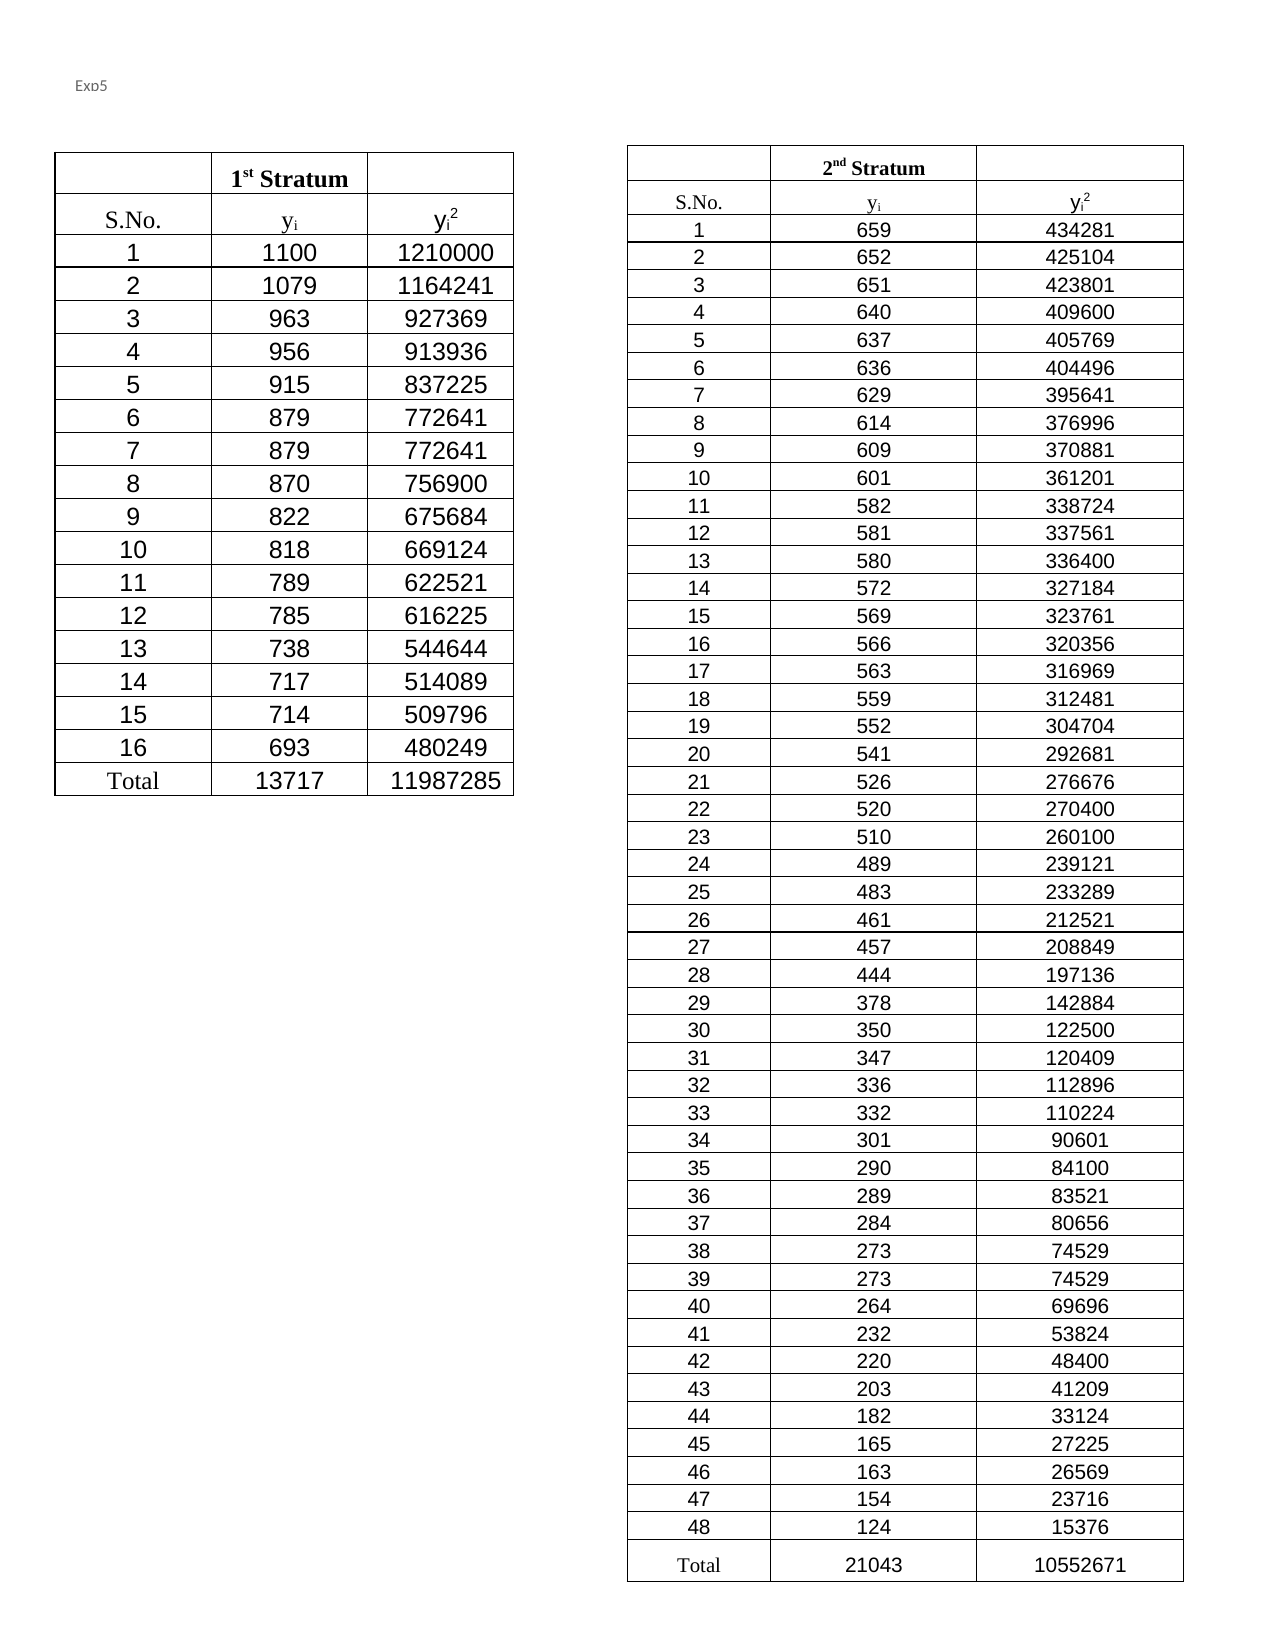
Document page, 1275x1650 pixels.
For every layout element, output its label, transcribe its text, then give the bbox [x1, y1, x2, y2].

text 13 [66, 634, 200, 663]
text Exp5 [75, 75, 1200, 95]
text 651 [782, 273, 966, 297]
text 21043 [782, 1553, 966, 1577]
text 915 [222, 370, 356, 398]
text 652 [782, 245, 966, 269]
text 13 [638, 549, 759, 573]
text 5 [638, 328, 759, 352]
text 614 [782, 411, 966, 434]
text 15376 [988, 1515, 1172, 1539]
text 2 [66, 271, 200, 299]
text 772641 [379, 403, 513, 432]
text 347 [782, 1046, 966, 1069]
text 818 [222, 535, 356, 564]
text 541 [782, 742, 966, 766]
text 35 [638, 1156, 759, 1180]
text 3 [66, 304, 200, 332]
text 84100 [988, 1156, 1172, 1180]
text 29 [638, 990, 759, 1014]
text 31 [638, 1046, 759, 1069]
text 290 [782, 1156, 966, 1180]
text 629 [782, 383, 966, 407]
text 33 [638, 1101, 759, 1125]
text 376996 [988, 411, 1172, 434]
text 17 [638, 659, 759, 683]
text 425104 [988, 245, 1172, 269]
text 581 [782, 521, 966, 545]
text 48 [638, 1515, 759, 1539]
text 276676 [988, 769, 1172, 793]
text 30 [638, 1018, 759, 1042]
text 837225 [379, 370, 513, 398]
text 220 [782, 1349, 966, 1373]
text 405769 [988, 328, 1172, 352]
text 270400 [988, 797, 1172, 821]
text 301 [782, 1128, 966, 1152]
text 669124 [379, 535, 513, 564]
text 74529 [988, 1239, 1172, 1263]
text 14 [638, 576, 759, 600]
text 10552671 [988, 1553, 1172, 1577]
text 284 [782, 1211, 966, 1235]
text 870 [222, 469, 356, 498]
text yi2 [988, 190, 1172, 214]
text yi [782, 190, 966, 214]
text 444 [782, 963, 966, 987]
text 12 [66, 601, 200, 630]
text 395641 [988, 383, 1172, 407]
text 273 [782, 1239, 966, 1263]
text 9 [638, 438, 759, 462]
text 489 [782, 852, 966, 876]
text 6 [66, 403, 200, 432]
text 74529 [988, 1266, 1172, 1290]
text 4 [66, 337, 200, 366]
text 239121 [988, 852, 1172, 876]
text 232 [782, 1322, 966, 1346]
text 273 [782, 1266, 966, 1290]
text 27 [638, 935, 759, 959]
text 3 [638, 273, 759, 297]
text 569 [782, 604, 966, 628]
text 26569 [988, 1459, 1172, 1483]
text 717 [222, 667, 356, 696]
text 552 [782, 714, 966, 738]
text 640 [782, 300, 966, 324]
text 24 [638, 852, 759, 876]
text S.No. [66, 205, 200, 233]
text 23716 [988, 1487, 1172, 1511]
text 1079 [222, 271, 356, 299]
text 963 [222, 304, 356, 332]
text 337561 [988, 521, 1172, 545]
text 336 [782, 1073, 966, 1097]
text 312481 [988, 687, 1172, 711]
text 772641 [379, 436, 513, 464]
text 11987285 [379, 766, 513, 795]
text 48400 [988, 1349, 1172, 1373]
text yi [222, 205, 356, 233]
text 6 [638, 355, 759, 379]
text 14 [66, 667, 200, 696]
text 7 [638, 383, 759, 407]
text 11 [638, 493, 759, 517]
text 25 [638, 880, 759, 904]
text 559 [782, 687, 966, 711]
text 580 [782, 549, 966, 573]
text 5 [66, 370, 200, 398]
text 572 [782, 576, 966, 600]
text 23 [638, 825, 759, 849]
text 1 [638, 217, 759, 241]
text 927369 [379, 304, 513, 332]
text 112896 [988, 1073, 1172, 1097]
text 370881 [988, 438, 1172, 462]
text 601 [782, 466, 966, 490]
text 566 [782, 631, 966, 655]
text 11 [66, 568, 200, 597]
text 15 [66, 700, 200, 729]
text 37 [638, 1211, 759, 1235]
text 45 [638, 1432, 759, 1456]
text 20 [638, 742, 759, 766]
text 1164241 [379, 271, 513, 299]
text 10 [66, 535, 200, 564]
text 292681 [988, 742, 1172, 766]
text 520 [782, 797, 966, 821]
text 33124 [988, 1404, 1172, 1428]
text 338724 [988, 493, 1172, 517]
text 124 [782, 1515, 966, 1539]
text 457 [782, 935, 966, 959]
text 212521 [988, 907, 1172, 931]
text 32 [638, 1073, 759, 1097]
text 563 [782, 659, 966, 683]
text 510 [782, 825, 966, 849]
text 1 [66, 238, 200, 266]
text 39 [638, 1266, 759, 1290]
text 336400 [988, 549, 1172, 573]
text 38 [638, 1239, 759, 1263]
text 879 [222, 403, 356, 432]
text 304704 [988, 714, 1172, 738]
text 208849 [988, 935, 1172, 959]
text 1100 [222, 238, 356, 266]
text 636 [782, 355, 966, 379]
text 42 [638, 1349, 759, 1373]
text 526 [782, 769, 966, 793]
text 956 [222, 337, 356, 366]
text 18 [638, 687, 759, 711]
text Total [66, 766, 200, 795]
text 9 [66, 502, 200, 531]
text 13717 [222, 766, 356, 795]
text 622521 [379, 568, 513, 597]
text 7 [66, 436, 200, 464]
text 350 [782, 1018, 966, 1042]
text 122500 [988, 1018, 1172, 1042]
text 26 [638, 907, 759, 931]
text 90601 [988, 1128, 1172, 1152]
text 2nd Stratum [782, 156, 966, 179]
text 44 [638, 1404, 759, 1428]
text 10 [638, 466, 759, 490]
text 480249 [379, 733, 513, 762]
text 165 [782, 1432, 966, 1456]
text 316969 [988, 659, 1172, 683]
text 637 [782, 328, 966, 352]
text 514089 [379, 667, 513, 696]
text 27225 [988, 1432, 1172, 1456]
text 47 [638, 1487, 759, 1511]
text 233289 [988, 880, 1172, 904]
text 182 [782, 1404, 966, 1428]
text 53824 [988, 1322, 1172, 1346]
text 332 [782, 1101, 966, 1125]
text 12 [638, 521, 759, 545]
text 378 [782, 990, 966, 1014]
text 675684 [379, 502, 513, 531]
text 22 [638, 797, 759, 821]
text 714 [222, 700, 356, 729]
text 197136 [988, 963, 1172, 987]
text 163 [782, 1459, 966, 1483]
text 616225 [379, 601, 513, 630]
text 43 [638, 1377, 759, 1401]
text 15 [638, 604, 759, 628]
text 756900 [379, 469, 513, 498]
text 120409 [988, 1046, 1172, 1069]
text 1210000 [379, 238, 513, 266]
text 83521 [988, 1183, 1172, 1207]
text 738 [222, 634, 356, 663]
text 320356 [988, 631, 1172, 655]
text 28 [638, 963, 759, 987]
text 16 [638, 631, 759, 655]
text 36 [638, 1183, 759, 1207]
text 21 [638, 769, 759, 793]
text 16 [66, 733, 200, 762]
text 404496 [988, 355, 1172, 379]
text 34 [638, 1128, 759, 1152]
text 822 [222, 502, 356, 531]
text 41209 [988, 1377, 1172, 1401]
text 4 [638, 300, 759, 324]
text 434281 [988, 217, 1172, 241]
text 8 [66, 469, 200, 498]
text 80656 [988, 1211, 1172, 1235]
text 785 [222, 601, 356, 630]
text 154 [782, 1487, 966, 1511]
text 19 [638, 714, 759, 738]
text 110224 [988, 1101, 1172, 1125]
text 913936 [379, 337, 513, 366]
text 659 [782, 217, 966, 241]
text S.No. [638, 190, 759, 214]
text 509796 [379, 700, 513, 729]
text 879 [222, 436, 356, 464]
text 264 [782, 1294, 966, 1318]
text 1st Stratum [222, 164, 356, 192]
text 409600 [988, 300, 1172, 324]
text 41 [638, 1322, 759, 1346]
text 260100 [988, 825, 1172, 849]
text 142884 [988, 990, 1172, 1014]
text Total [638, 1553, 759, 1577]
text 323761 [988, 604, 1172, 628]
text 483 [782, 880, 966, 904]
text 46 [638, 1459, 759, 1483]
text 544644 [379, 634, 513, 663]
text 789 [222, 568, 356, 597]
text 461 [782, 907, 966, 931]
text 582 [782, 493, 966, 517]
text 289 [782, 1183, 966, 1207]
text 609 [782, 438, 966, 462]
text 69696 [988, 1294, 1172, 1318]
text 361201 [988, 466, 1172, 490]
text 40 [638, 1294, 759, 1318]
text 327184 [988, 576, 1172, 600]
text 8 [638, 411, 759, 434]
text 203 [782, 1377, 966, 1401]
text 2 [638, 245, 759, 269]
text 423801 [988, 273, 1172, 297]
text 693 [222, 733, 356, 762]
text yi2 [379, 205, 513, 233]
